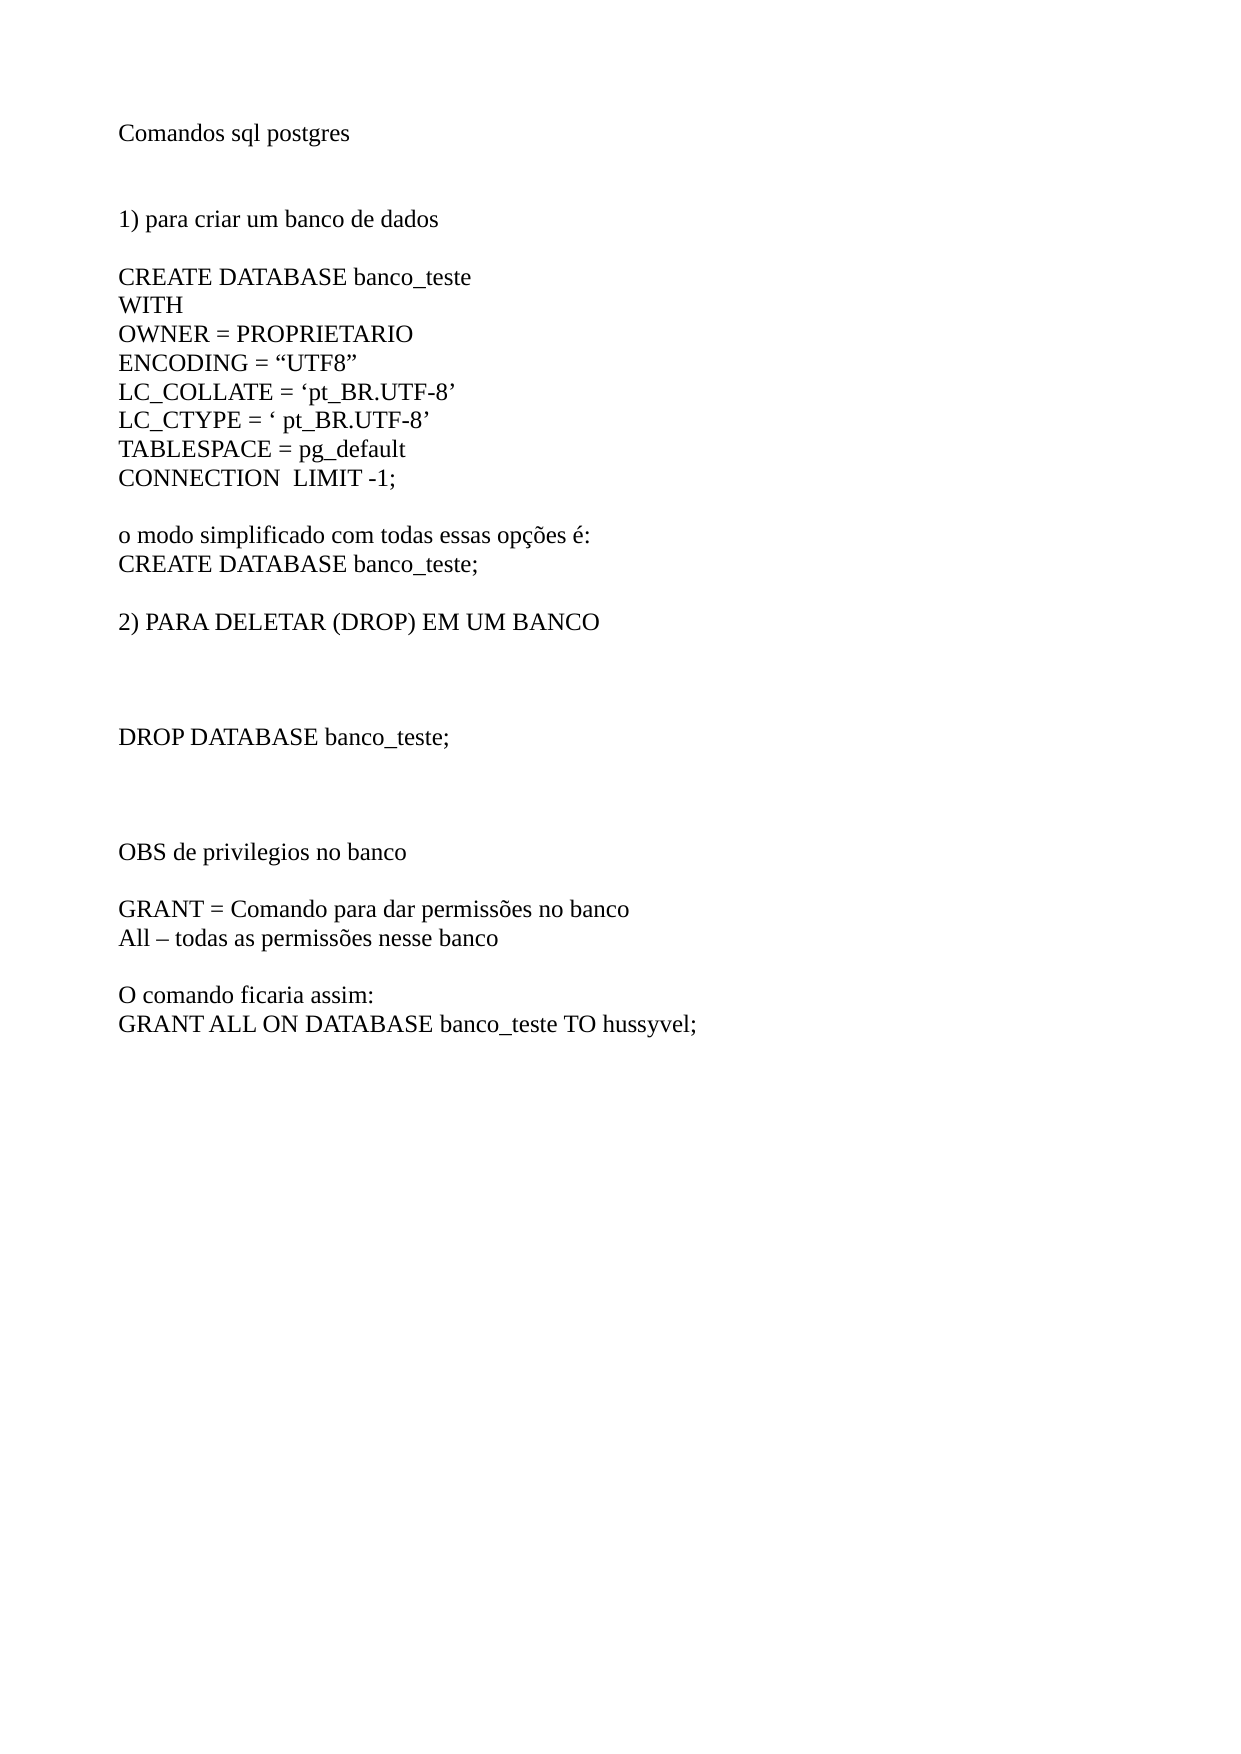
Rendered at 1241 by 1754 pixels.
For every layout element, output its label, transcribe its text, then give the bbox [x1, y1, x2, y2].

text OBS de privilegios no banco [118, 837, 1122, 866]
text LC_COLLATE = ‘pt_BR.UTF-8’ [118, 377, 1122, 406]
text GRANT ALL ON DATABASE banco_teste TO hussyvel; [118, 1009, 1122, 1038]
text All – todas as permissões nesse banco [118, 923, 1122, 952]
text LC_CTYPE = ‘ pt_BR.UTF-8’ [118, 406, 1122, 434]
text CREATE DATABASE banco_teste [118, 262, 1122, 291]
text WITH [118, 291, 1122, 319]
text GRANT = Comando para dar permissões no banco [118, 894, 1122, 923]
text Comandos sql postgres [118, 118, 1122, 147]
text CREATE DATABASE banco_teste; [118, 549, 1122, 578]
text CONNECTION LIMIT -1; [118, 463, 1122, 492]
text TABLESPACE = pg_default [118, 434, 1122, 463]
text 1) para criar um banco de dados [118, 204, 1122, 233]
text OWNER = PROPRIETARIO [118, 319, 1122, 348]
text 2) PARA DELETAR (DROP) EM UM BANCO [118, 607, 1122, 636]
text DROP DATABASE banco_teste; [118, 722, 1122, 751]
text O comando ficaria assim: [118, 981, 1122, 1009]
text o modo simplificado com todas essas opções é: [118, 521, 1122, 549]
text ENCODING = “UTF8” [118, 348, 1122, 377]
